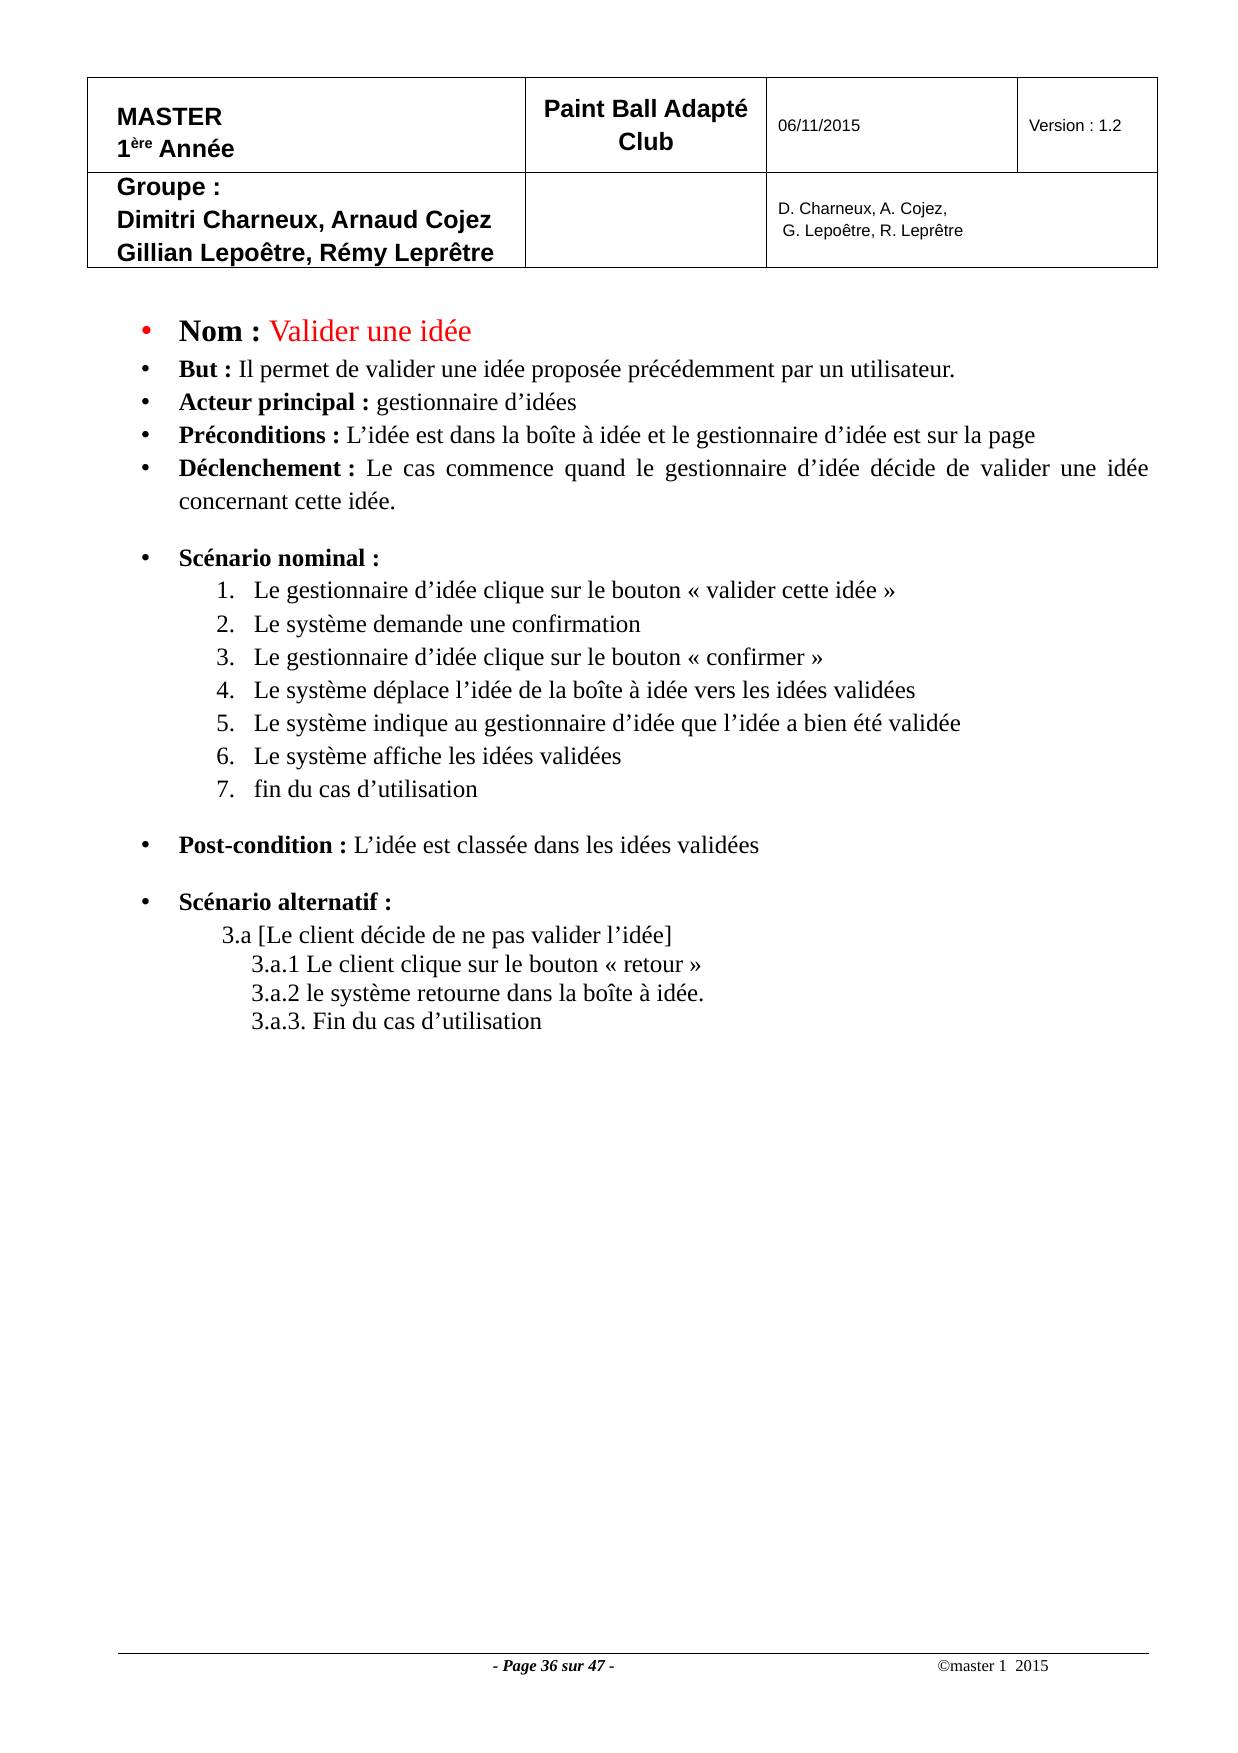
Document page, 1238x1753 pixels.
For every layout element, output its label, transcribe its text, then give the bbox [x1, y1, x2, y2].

list Acteur principal : gestionnaire d’idées [141, 387, 1149, 416]
text 3.a.2 le système retourne dans la boîte à idée. [103, 978, 1149, 1006]
list Le système déplace l’idée de la boîte à idée vers les idées validées [216, 675, 1149, 703]
list Scénario nominal : [141, 543, 1149, 571]
text 3.a.1 Le client clique sur le bouton « retour » [103, 949, 1149, 978]
list fin du cas d’utilisation [216, 774, 1149, 802]
list Le gestionnaire d’idée clique sur le bouton « confirmer » [216, 642, 1149, 670]
list Le système affiche les idées validées [216, 741, 1149, 769]
text 3.a.3. Fin du cas d’utilisation [103, 1006, 1149, 1035]
list Déclenchement : Le cas commence quand le gestionnaire d’idée décide de valider une idée concernant cette idée. [141, 453, 1149, 515]
list Le système demande une confirmation [216, 609, 1149, 637]
list Post-condition : L’idée est classée dans les idées validées [141, 830, 1149, 859]
list Scénario alternatif : [141, 887, 1149, 916]
text 3.a [Le client décide de ne pas valider l’idée] [103, 920, 1149, 949]
list Le gestionnaire d’idée clique sur le bouton « valider cette idée » [216, 576, 1149, 604]
list Nom : Valider une idée [141, 313, 1149, 348]
list Préconditions : L’idée est dans la boîte à idée et le gestionnaire d’idée est sur la page [141, 420, 1149, 449]
list Le système indique au gestionnaire d’idée que l’idée a bien été validée [216, 708, 1149, 736]
list But : Il permet de valider une idée proposée précédemment par un utilisateur. [141, 354, 1149, 383]
